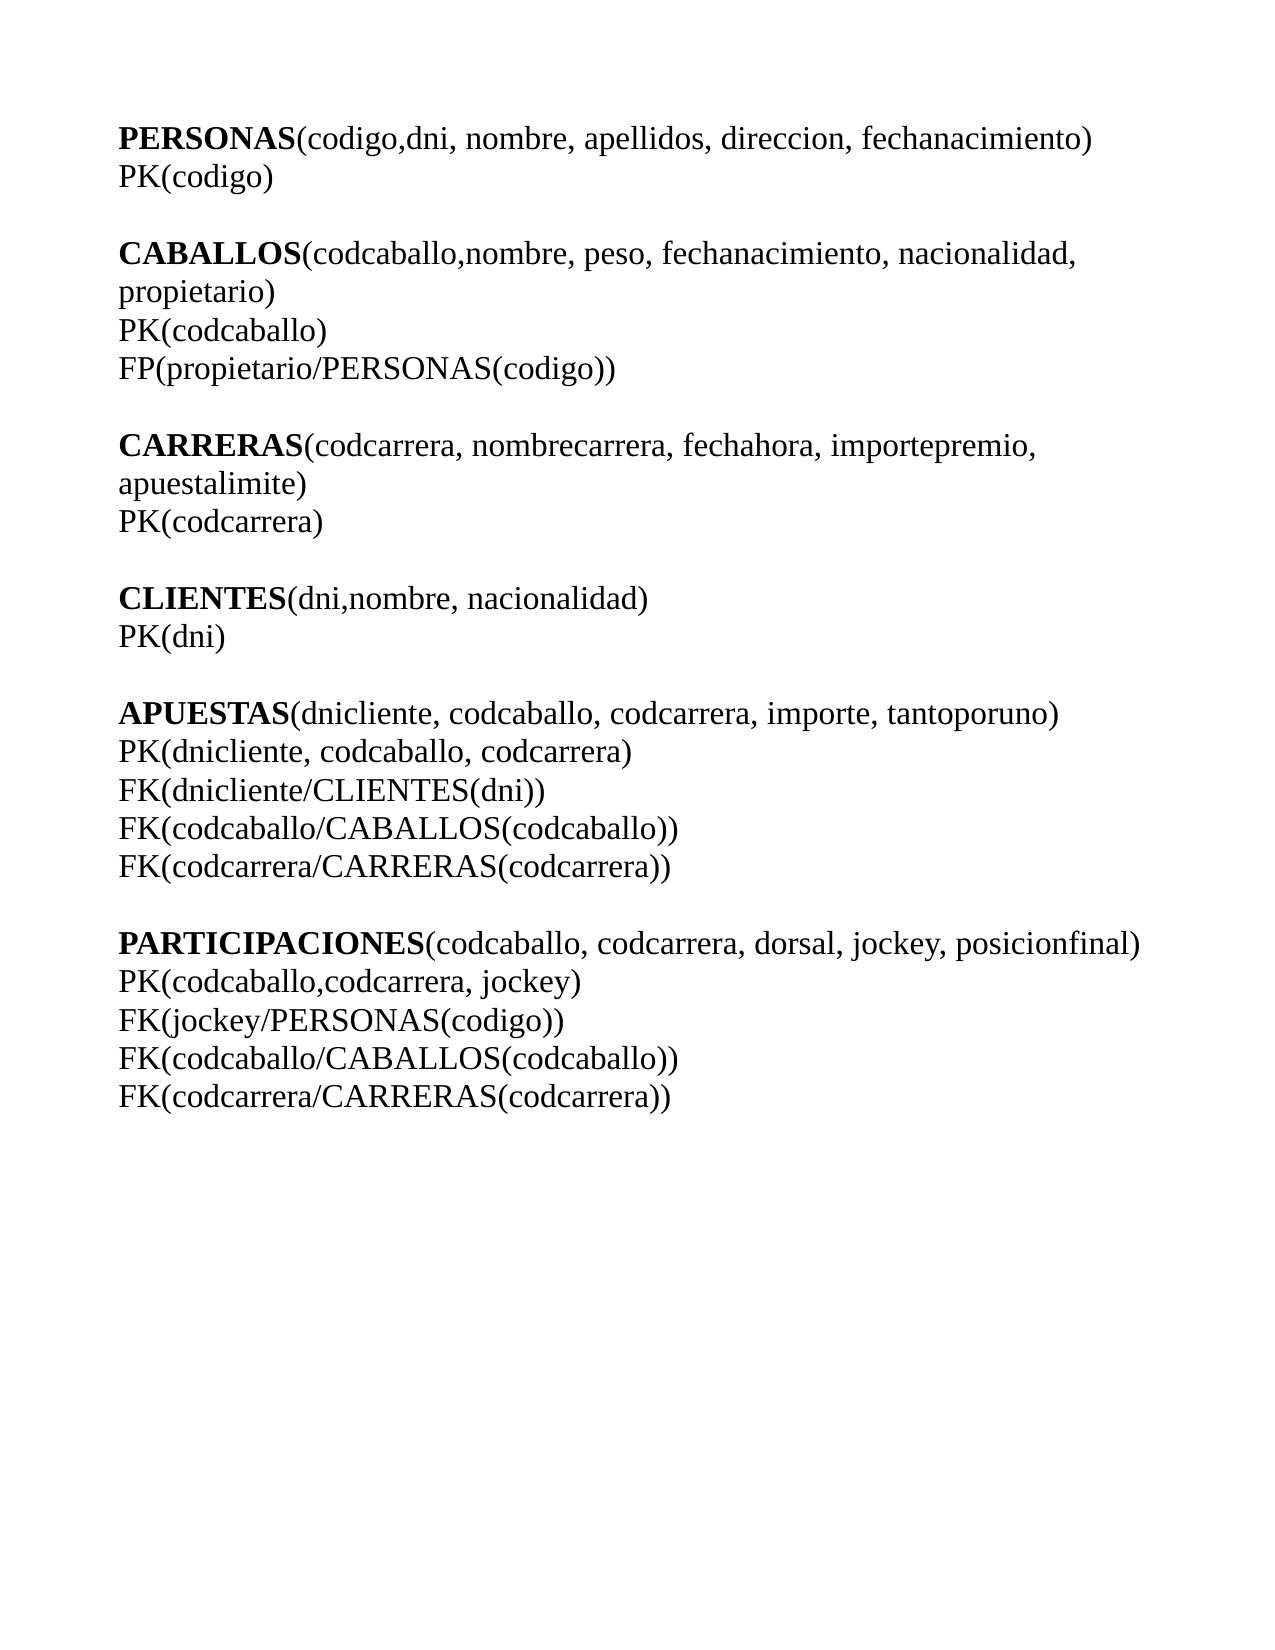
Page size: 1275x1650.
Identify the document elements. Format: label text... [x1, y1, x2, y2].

text FK(codcarrera/CARRERAS(codcarrera)) [118, 1076, 1157, 1115]
text PK(codcarrera) [118, 501, 1157, 540]
text PK(codcaballo,codcarrera, jockey) [118, 961, 1157, 1000]
text CLIENTES(dni,nombre, nacionalidad) [118, 578, 1157, 616]
text APUESTAS(dnicliente, codcaballo, codcarrera, importe, tantoporuno) [118, 693, 1157, 731]
text PK(dni) [118, 616, 1157, 655]
text PARTICIPACIONES(codcaballo, codcarrera, dorsal, jockey, posicionfinal) [118, 923, 1157, 961]
text FK(jockey/PERSONAS(codigo)) [118, 1000, 1157, 1038]
text CABALLOS(codcaballo,nombre, peso, fechanacimiento, nacionalidad, propietario) [118, 233, 1157, 310]
text PK(codigo) [118, 156, 1157, 195]
text CARRERAS(codcarrera, nombrecarrera, fechahora, importepremio, apuestalimite) [118, 425, 1157, 501]
text PERSONAS(codigo,dni, nombre, apellidos, direccion, fechanacimiento) [118, 118, 1157, 156]
text FP(propietario/PERSONAS(codigo)) [118, 348, 1157, 386]
text FK(codcarrera/CARRERAS(codcarrera)) [118, 846, 1157, 885]
text FK(dnicliente/CLIENTES(dni)) [118, 770, 1157, 808]
text FK(codcaballo/CABALLOS(codcaballo)) [118, 1038, 1157, 1076]
text PK(dnicliente, codcaballo, codcarrera) [118, 731, 1157, 770]
text PK(codcaballo) [118, 310, 1157, 348]
text FK(codcaballo/CABALLOS(codcaballo)) [118, 808, 1157, 846]
